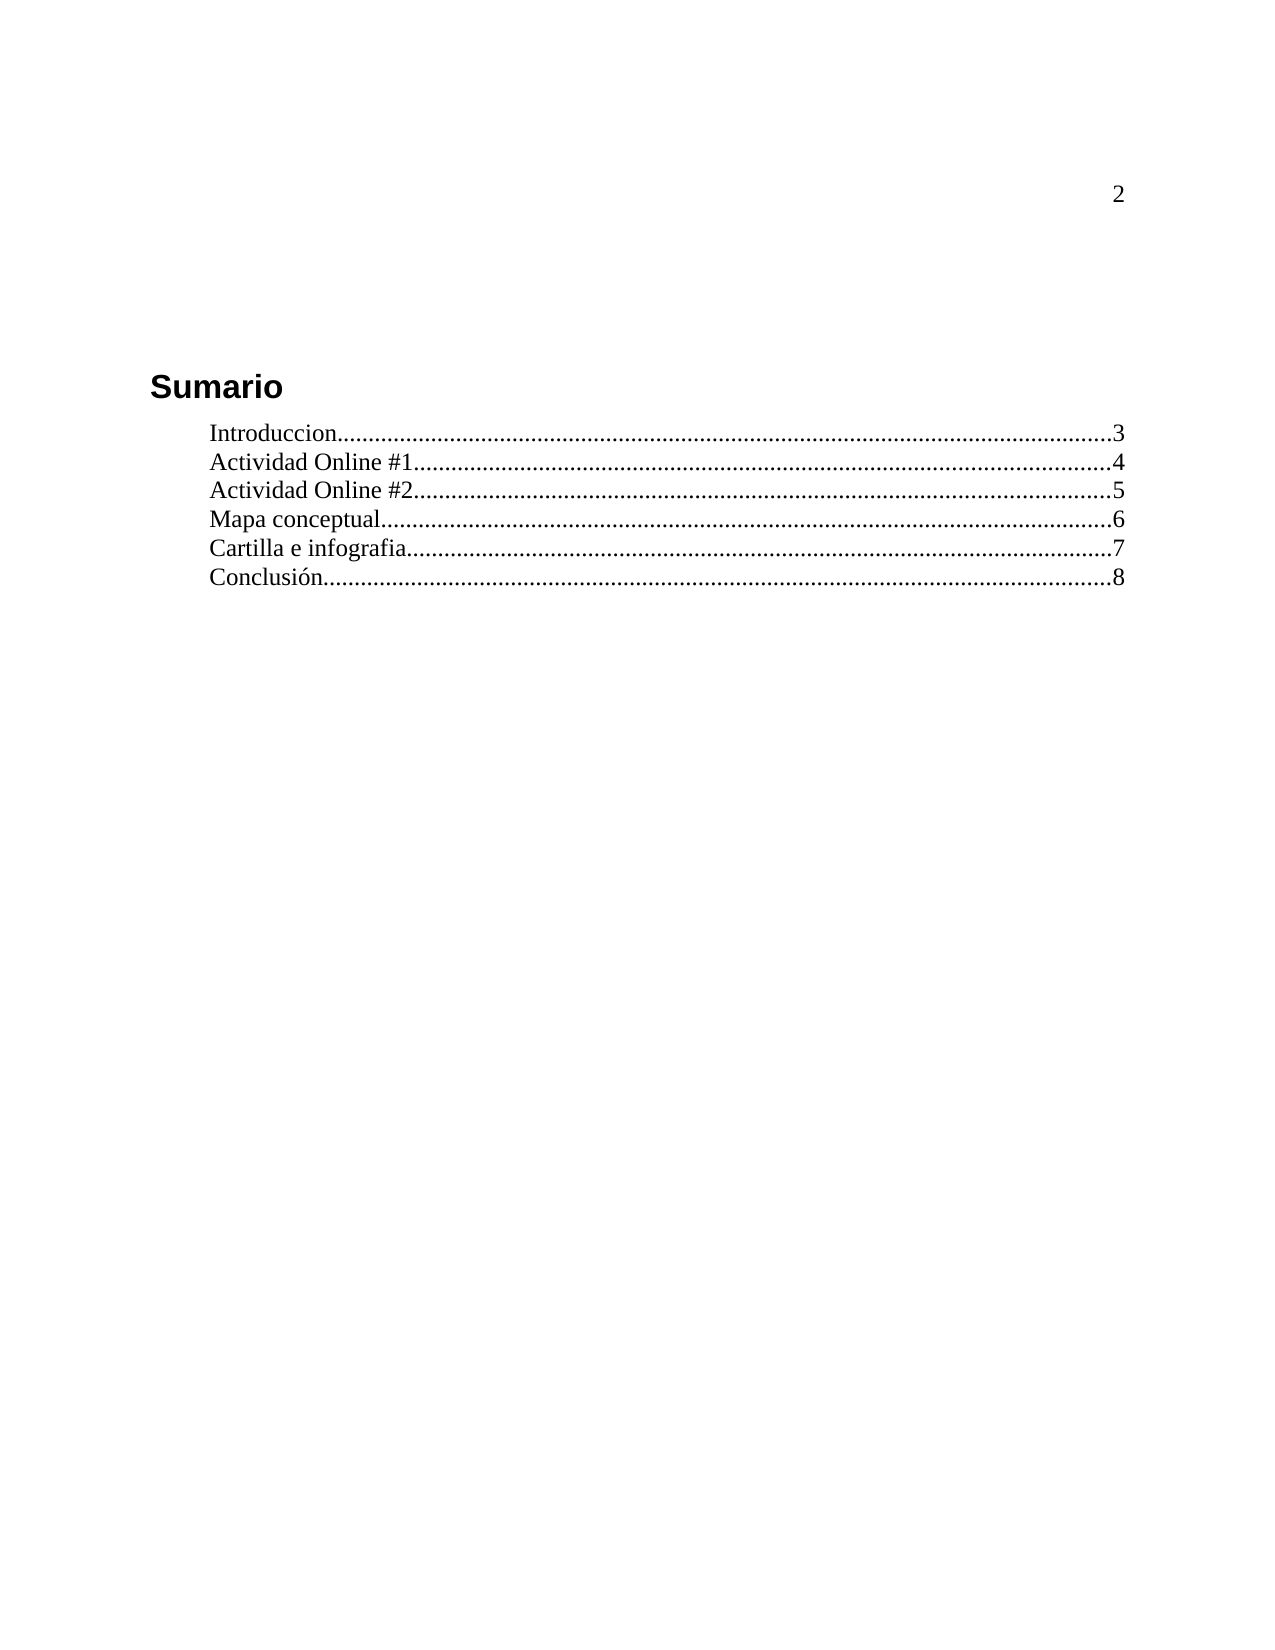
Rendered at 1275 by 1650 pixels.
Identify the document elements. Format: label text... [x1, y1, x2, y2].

text Actividad Online #1 4 [209, 447, 1125, 475]
text Introduccion. 3 [209, 418, 1125, 447]
text Conclusión 8 [209, 562, 1125, 590]
subtitle Sumario [150, 367, 1125, 405]
text Mapa conceptual 6 [209, 504, 1125, 533]
text Actividad Online #2 5 [209, 475, 1125, 504]
text Cartilla e infografia. 7 [209, 533, 1125, 562]
